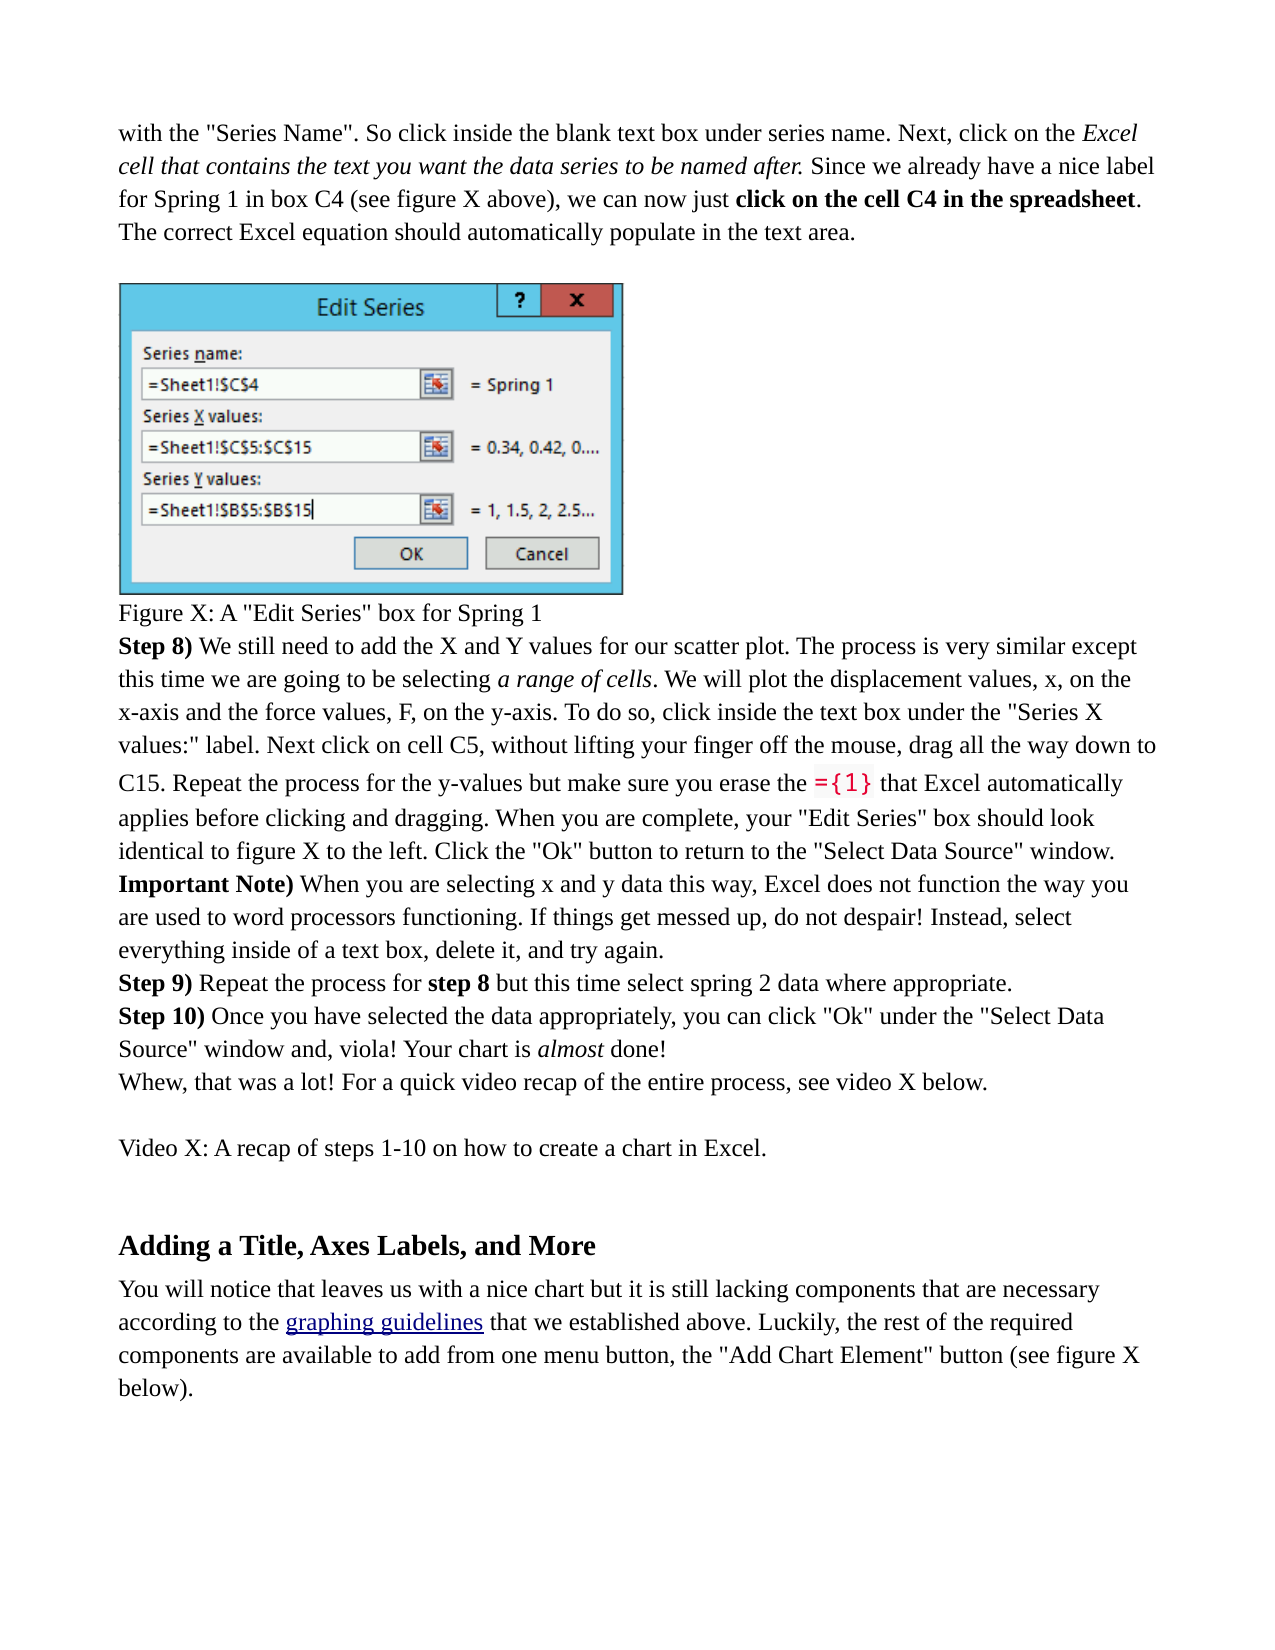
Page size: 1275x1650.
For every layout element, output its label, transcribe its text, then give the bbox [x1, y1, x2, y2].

text Whew, that was a lot! For a quick video recap of the entire process, see video X below. [118, 1067, 1157, 1096]
text Step 8) We still need to add the X and Y values for our scatter plot. The process is very similar except this time we are going to be selecting a range of cells. We will plot the displacement values, x, on the x-axis and the force values, F, on the y-axis. To do so, click inside the text box under the "Series X values:" label. Next click on cell C5, without lifting your finger off the mouse, drag all the way down to C15. Repeat the process for the y-values but make sure you erase the ={1} that Excel automatically applies before clicking and dragging. When you are complete, your "Edit Series" box should look identical to figure X to the left. Click the "Ok" button to return to the "Select Data Source" window. [118, 631, 1157, 864]
text Step 10) Once you have selected the data appropriately, you can click "Ok" under the "Select Data Source" window and, viola! Your chart is almost done! [118, 1001, 1157, 1063]
subtitle Adding a Title, Axes Labels, and More [118, 1228, 1157, 1262]
text Video X: A recap of steps 1-10 on how to create a chart in Excel. [118, 1133, 1157, 1162]
text Step 9) Repeat the process for step 8 but this time select spring 2 data where appropriate. [118, 968, 1157, 997]
text Figure X: A "Edit Series" box for Spring 1 [118, 598, 1157, 627]
picture [118, 283, 625, 595]
text with the "Series Name". So click inside the blank text box under series name. Next, click on the Excel cell that contains the text you want the data series to be named after. Since we already have a nice label for Spring 1 in box C4 (see figure X above), we can now just click on the cell C4 in the spreadsheet. The correct Excel equation should automatically populate in the text area. [118, 118, 1157, 246]
text You will notice that leaves us with a nice chart but it is still lacking components that are necessary according to the graphing guidelines that we established above. Luckily, the rest of the required components are available to add from one menu button, the "Add Chart Element" button (see figure X below). [118, 1274, 1157, 1402]
text Important Note) When you are selecting x and y data this way, Excel does not function the way you are used to word processors functioning. If things get messed up, do not despair! Instead, select everything inside of a text box, delete it, and try again. [118, 869, 1157, 963]
